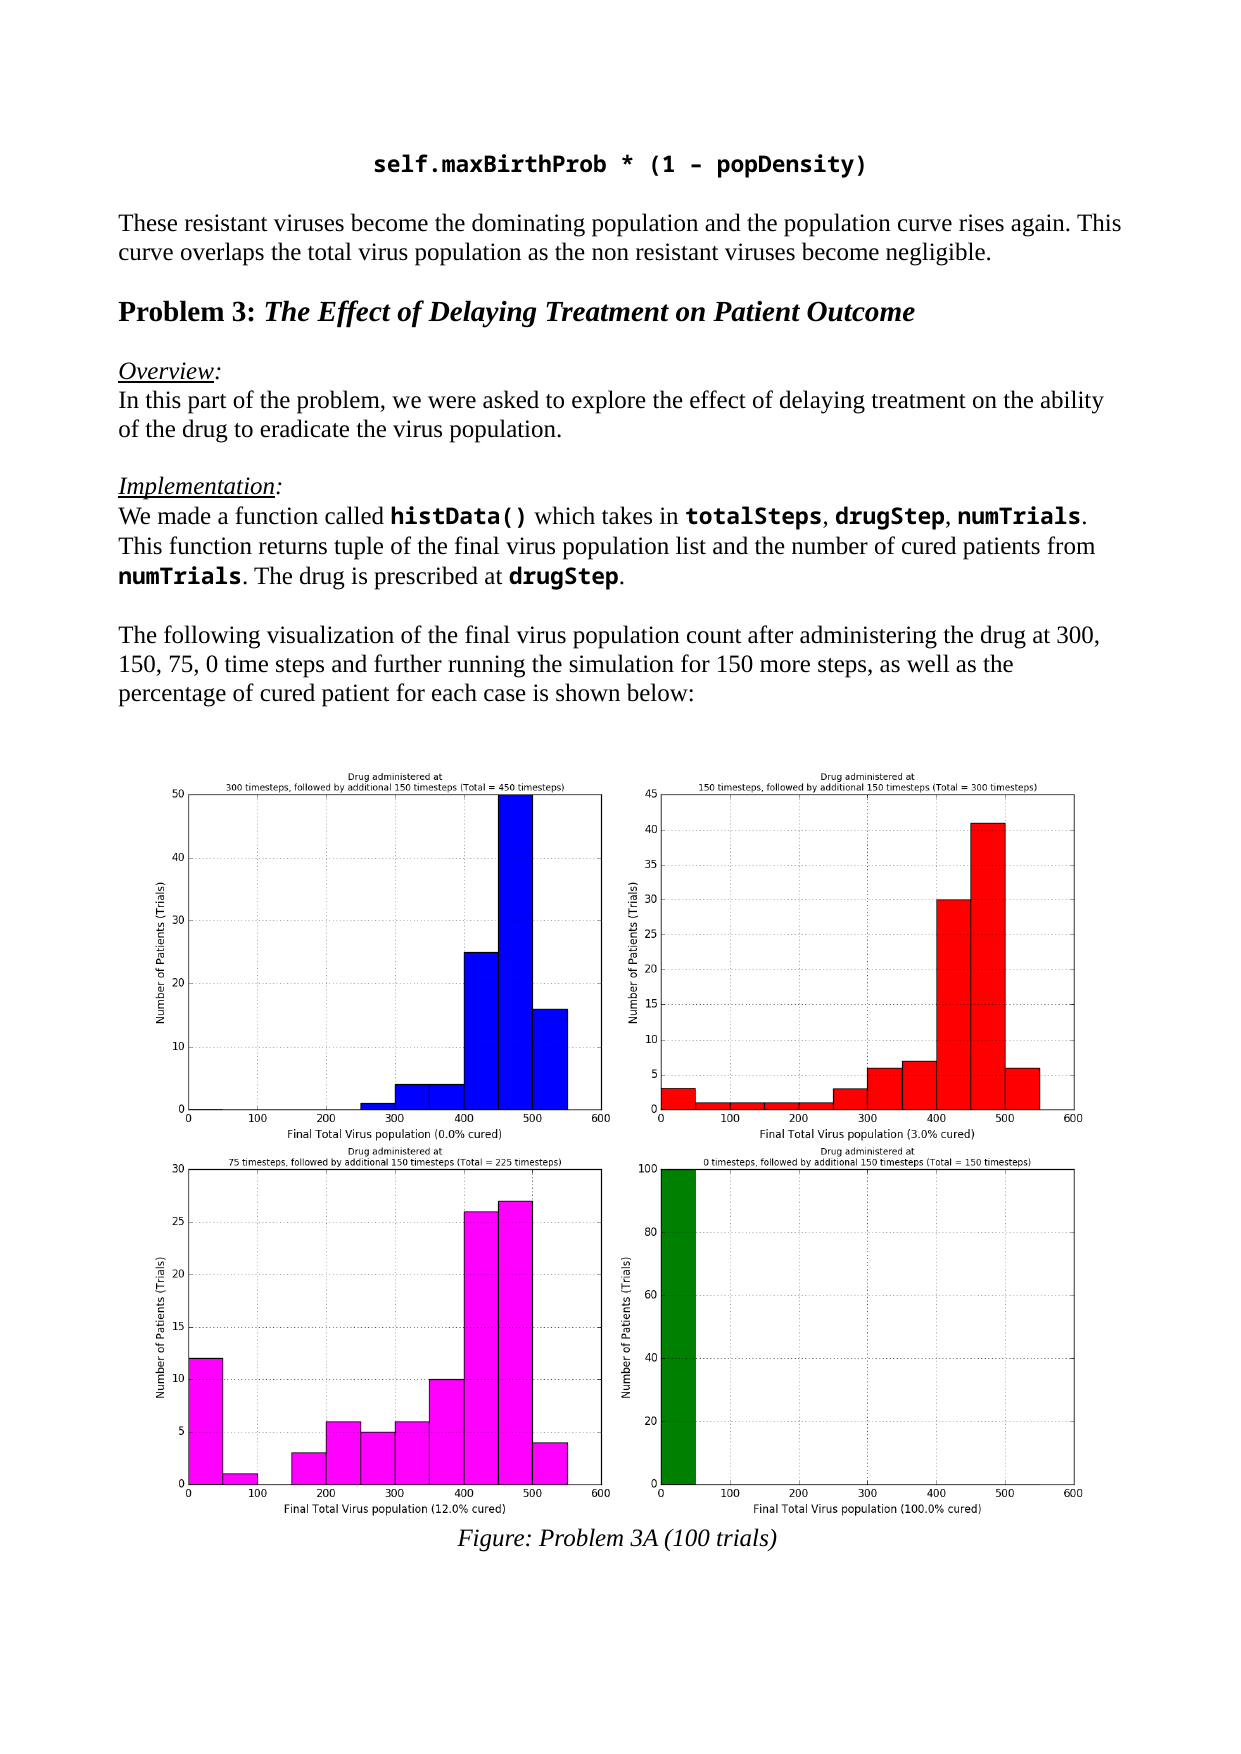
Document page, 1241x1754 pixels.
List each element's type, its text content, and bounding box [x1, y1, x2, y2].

picture [145, 763, 1095, 1524]
text Problem 3: The Effect of Delaying Treatment on Patient Outcome [118, 294, 1122, 328]
text Figure: Problem 3A (100 trials) [118, 764, 1122, 1552]
text In this part of the problem, we were asked to explore the effect of delaying treatment on the ability of the drug to eradicate the virus population. [118, 385, 1122, 443]
text self.maxBirthProb * (1 – popDensity) [118, 148, 1122, 179]
text Implementation: [118, 471, 1122, 500]
text These resistant viruses become the dominating population and the population curve rises again. This curve overlaps the total virus population as the non resistant viruses become negligible. [118, 208, 1122, 265]
text The following visualization of the final virus population count after administering the drug at 300, 150, 75, 0 time steps and further running the simulation for 150 more steps, as well as the percentage of cured patient for each case is shown below: [118, 620, 1122, 706]
text Overview: [118, 356, 1122, 385]
text We made a function called histData() which takes in totalSteps, drugStep, numTrials. This function returns tuple of the final virus population list and the number of cured patients from numTrials. The drug is prescribed at drugStep. [118, 500, 1122, 591]
